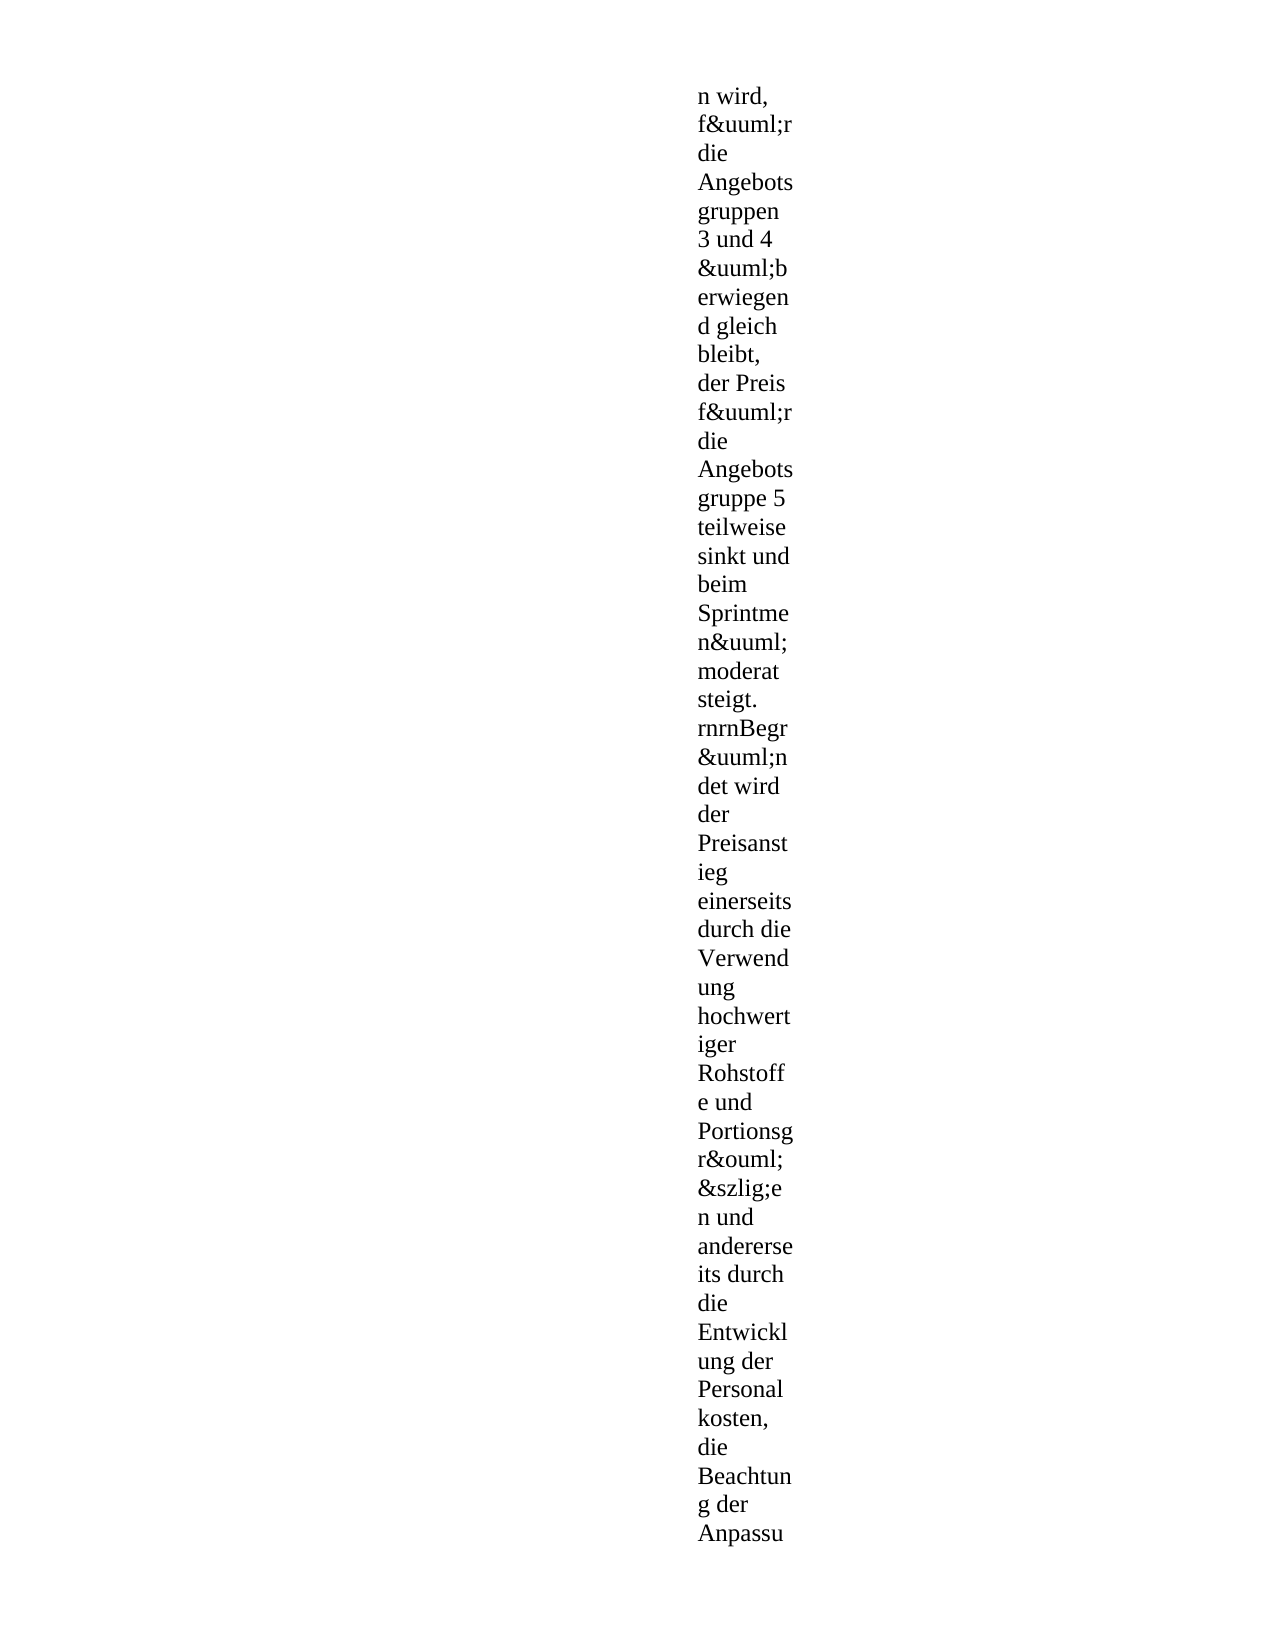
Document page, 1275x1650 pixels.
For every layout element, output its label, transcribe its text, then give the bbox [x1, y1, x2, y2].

table_cell [1017, 75, 1125, 1553]
table_cell [583, 75, 692, 1553]
table_cell [475, 75, 583, 1553]
table_cell [258, 75, 367, 1553]
table_cell [367, 75, 475, 1553]
table_cell [150, 75, 258, 1553]
table_cell [800, 75, 908, 1553]
table_cell n wird, f&uuml;r die Angebotsgruppen 3 und 4 &uuml;berwiegend gleich bleibt, der Preis f&uuml;r die Angebotsgruppe 5 teilweise sinkt und beim Sprintmen&uuml; moderat steigt. rnrnBegr&uuml;ndet wird der Preisanstieg einerseits durch die Verwendung hochwertiger Rohstoffe und Portionsgr&ouml;&szlig;en und andererseits durch die Entwicklung der Personalkosten, die Beachtung der Anpassu [692, 75, 800, 1553]
table_cell [908, 75, 1017, 1553]
